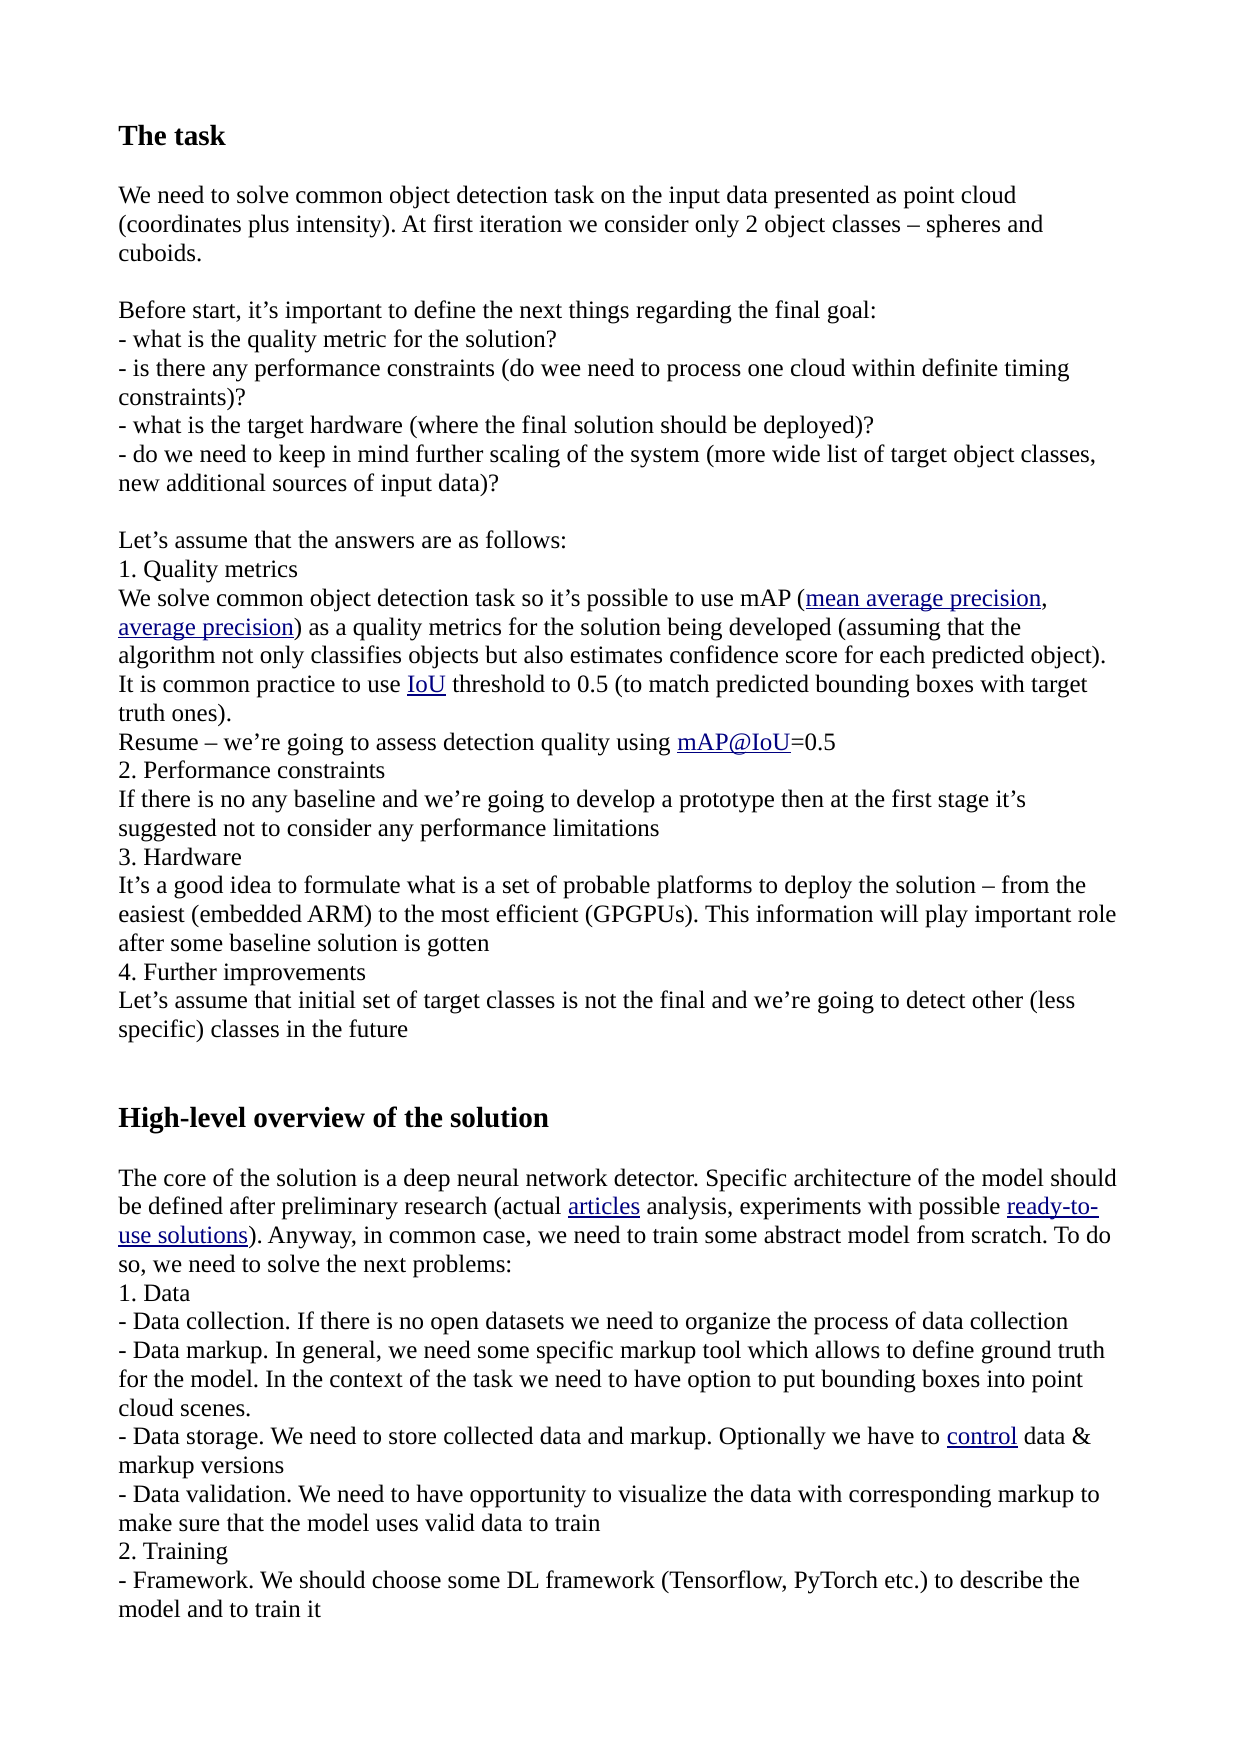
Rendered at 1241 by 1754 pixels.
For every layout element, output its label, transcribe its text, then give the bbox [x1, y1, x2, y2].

text - do we need to keep in mind further scaling of the system (more wide list of target object classes, new additional sources of input data)? [118, 439, 1122, 497]
text - what is the quality metric for the solution? [118, 324, 1122, 353]
text We solve common object detection task so it’s possible to use mAP (mean average precision, average precision) as a quality metrics for the solution being developed (assuming that the algorithm not only classifies objects but also estimates confidence score for each predicted object). [118, 583, 1122, 669]
text - Framework. We should choose some DL framework (Tensorflow, PyTorch etc.) to describe the model and to train it [118, 1565, 1122, 1623]
text - is there any performance constraints (do wee need to process one cloud within definite timing constraints)? [118, 353, 1122, 410]
text If there is no any baseline and we’re going to develop a prototype then at the first stage it’s suggested not to consider any performance limitations [118, 784, 1122, 842]
text 2. Training [118, 1536, 1122, 1565]
text It is common practice to use IoU threshold to 0.5 (to match predicted bounding boxes with target truth ones). [118, 669, 1122, 727]
text It’s a good idea to formulate what is a set of probable platforms to deploy the solution – from the easiest (embedded ARM) to the most efficient (GPGPUs). This information will play important role after some baseline solution is gotten [118, 870, 1122, 957]
text - Data validation. We need to have opportunity to visualize the data with corresponding markup to make sure that the model uses valid data to train [118, 1479, 1122, 1536]
text 4. Further improvements [118, 957, 1122, 985]
text - Data markup. In general, we need some specific markup tool which allows to define ground truth for the model. In the context of the task we need to have option to put bounding boxes into point cloud scenes. [118, 1335, 1122, 1421]
text - Data storage. We need to store collected data and markup. Optionally we have to control data & markup versions [118, 1421, 1122, 1479]
text - what is the target hardware (where the final solution should be deployed)? [118, 410, 1122, 439]
text Let’s assume that the answers are as follows: [118, 525, 1122, 554]
text 2. Performance constraints [118, 755, 1122, 784]
text 3. Hardware [118, 842, 1122, 870]
text 1. Quality metrics [118, 554, 1122, 583]
text Resume – we’re going to assess detection quality using mAP@IoU=0.5 [118, 727, 1122, 755]
text Let’s assume that initial set of target classes is not the final and we’re going to detect other (less specific) classes in the future [118, 985, 1122, 1043]
text The task [118, 118, 1122, 152]
text 1. Data [118, 1278, 1122, 1306]
text Before start, it’s important to define the next things regarding the final goal: [118, 295, 1122, 324]
text We need to solve common object detection task on the input data presented as point cloud (coordinates plus intensity). At first iteration we consider only 2 object classes – spheres and cuboids. [118, 180, 1122, 267]
text High-level overview of the solution [118, 1100, 1122, 1134]
text The core of the solution is a deep neural network detector. Specific architecture of the model should be defined after preliminary research (actual articles analysis, experiments with possible ready-to-use solutions). Anyway, in common case, we need to train some abstract model from scratch. To do so, we need to solve the next problems: [118, 1163, 1122, 1278]
text - Data collection. If there is no open datasets we need to organize the process of data collection [118, 1306, 1122, 1335]
